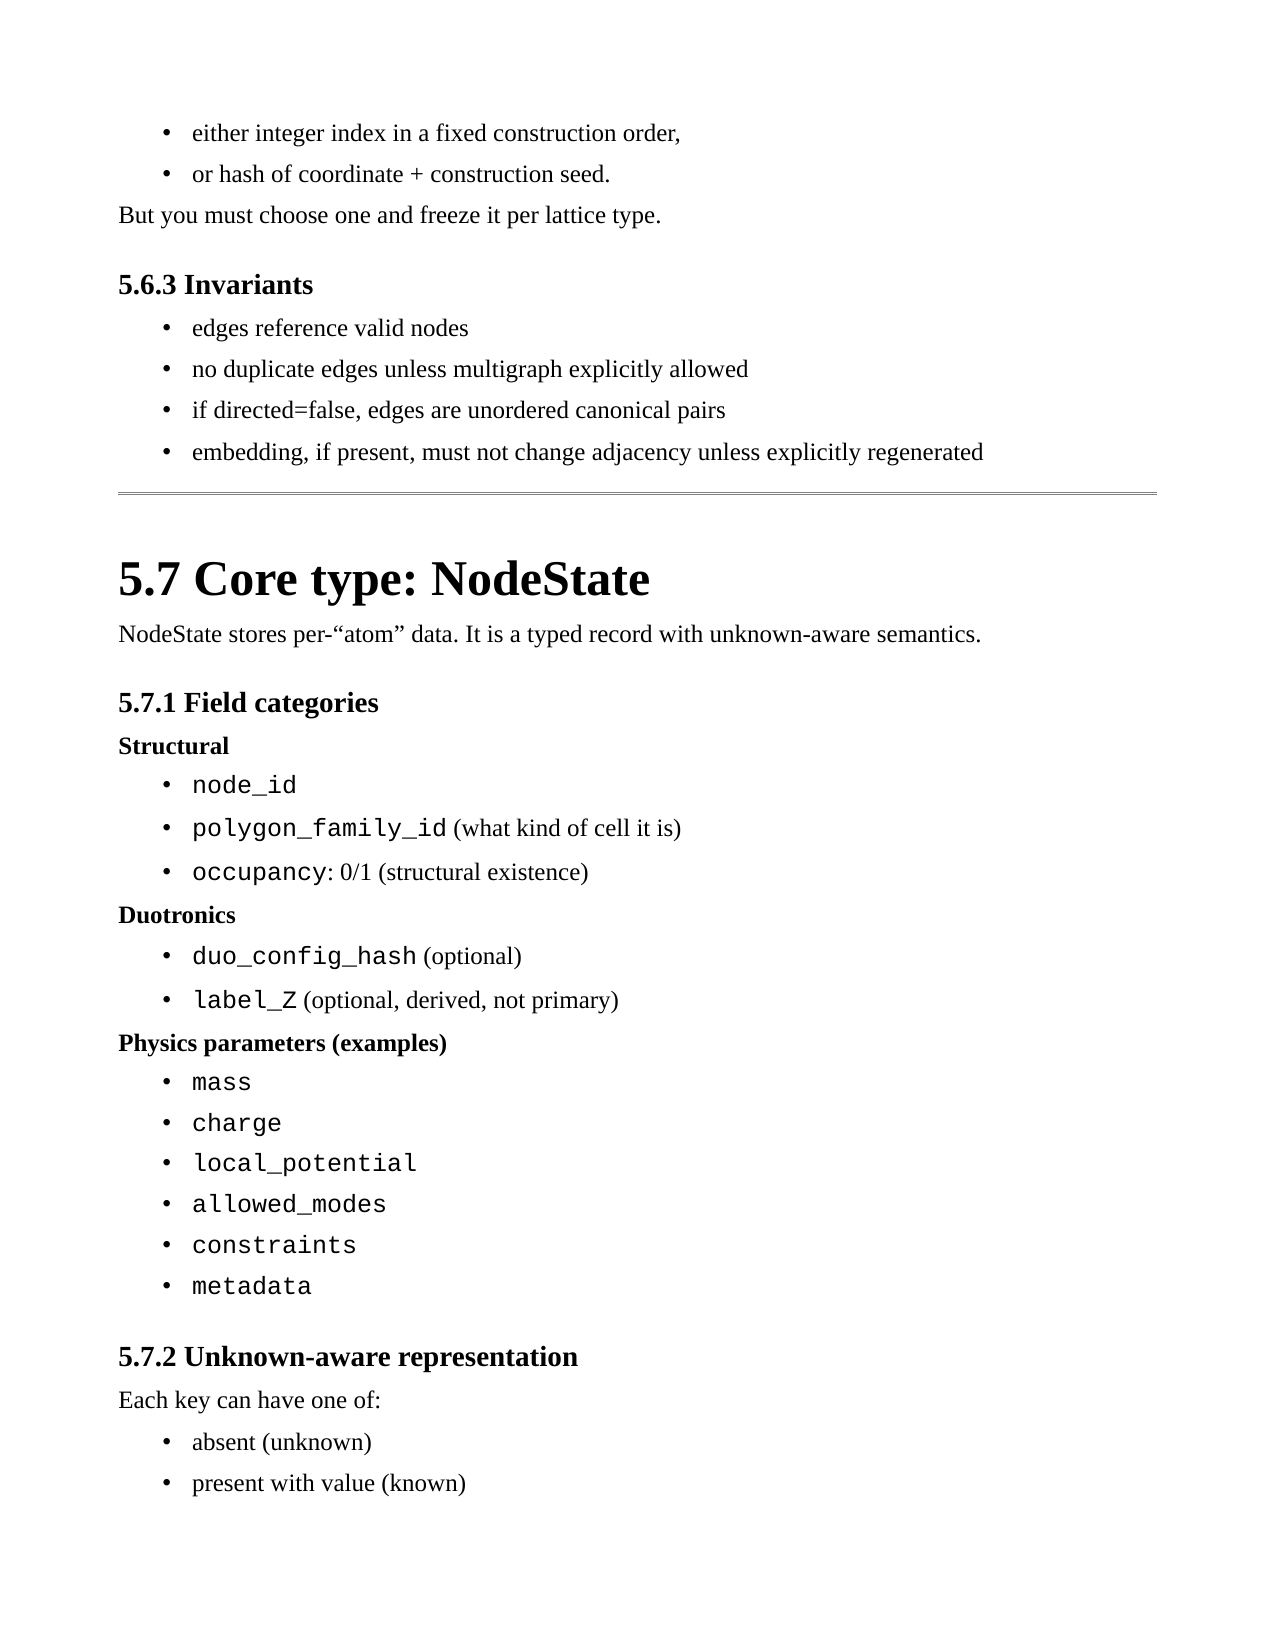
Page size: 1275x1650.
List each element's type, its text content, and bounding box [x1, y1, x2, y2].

text Each key can have one of: [118, 1385, 1157, 1414]
text Duotronics [118, 900, 1157, 929]
subtitle 5.7.2 Unknown-aware representation [118, 1339, 1157, 1373]
list embedding, if present, must not change adjacency unless explicitly regenerated [162, 437, 1157, 465]
subtitle 5.6.3 Invariants [118, 267, 1157, 300]
list occupancy: 0/1 (structural existence) [162, 857, 1157, 888]
text But you must choose one and freeze it per lattice type. [118, 201, 1157, 229]
list label_Z (optional, derived, not primary) [162, 985, 1157, 1016]
list metadata [162, 1273, 1157, 1302]
list duo_config_hash (optional) [162, 941, 1157, 972]
list node_id [162, 773, 1157, 801]
list if directed=false, edges are unordered canonical pairs [162, 395, 1157, 424]
list polygon_family_id (what kind of cell it is) [162, 813, 1157, 844]
list present with value (known) [162, 1468, 1157, 1497]
list absent (unknown) [162, 1427, 1157, 1455]
list constraints [162, 1233, 1157, 1261]
list allowed_modes [162, 1192, 1157, 1220]
list no duplicate edges unless multigraph explicitly allowed [162, 354, 1157, 383]
subtitle 5.7 Core type: NodeState [118, 549, 1157, 607]
text Physics parameters (examples) [118, 1028, 1157, 1057]
subtitle 5.7.1 Field categories [118, 685, 1157, 719]
list mass [162, 1069, 1157, 1098]
list charge [162, 1110, 1157, 1138]
list or hash of coordinate + construction seed. [162, 159, 1157, 188]
list edges reference valid nodes [162, 313, 1157, 342]
list local_potential [162, 1151, 1157, 1179]
text NodeState stores per-“atom” data. It is a typed record with unknown-aware semantics. [118, 619, 1157, 648]
list either integer index in a fixed construction order, [162, 118, 1157, 147]
text Structural [118, 731, 1157, 760]
